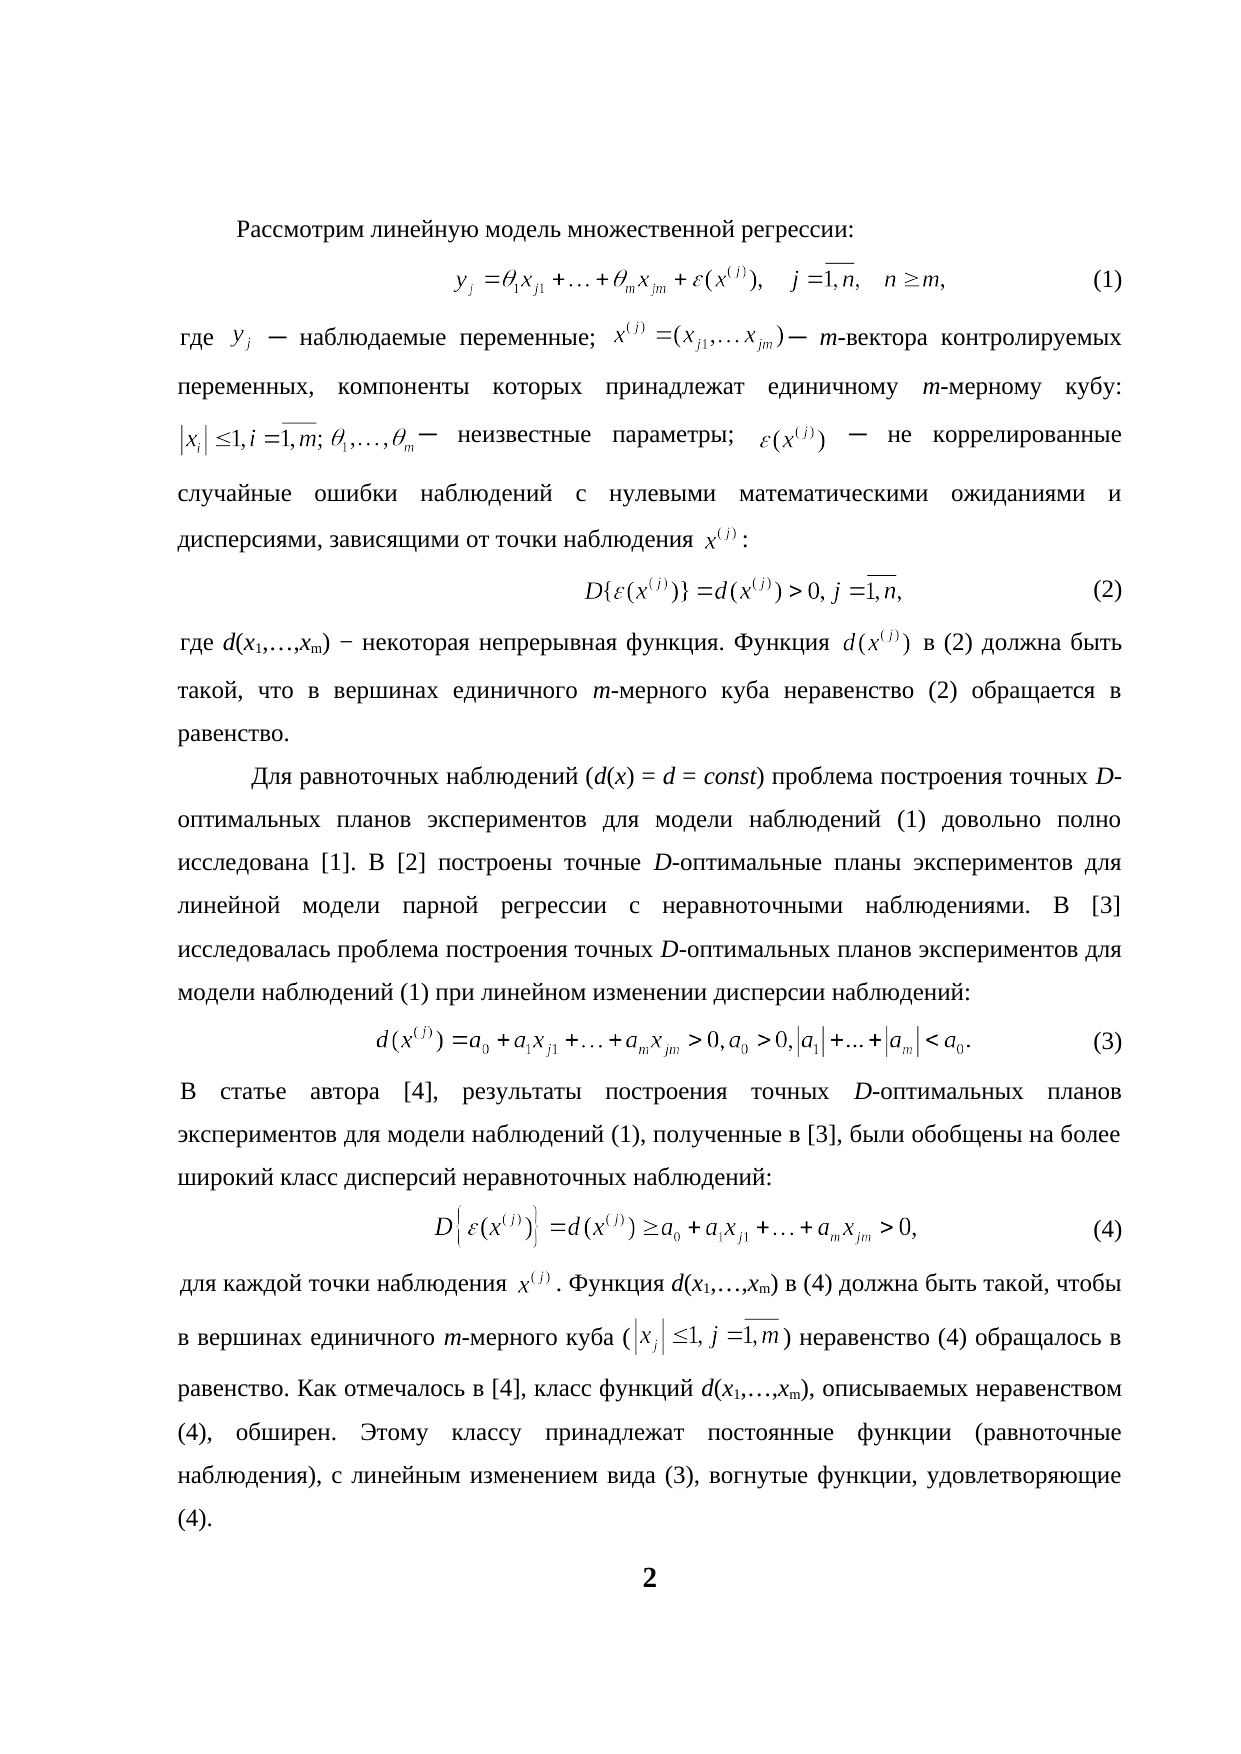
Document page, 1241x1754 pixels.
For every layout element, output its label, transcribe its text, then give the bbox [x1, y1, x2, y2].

text (4) [177, 1205, 1122, 1251]
text где d(x1,…,xm) − некоторая непрерывная функция. Функция в (2) должна быть такой, что в вершинах единичного m-мерного куба неравенство (2) обращается в равенство. [177, 623, 1122, 747]
text (2) [177, 569, 1122, 609]
text где ─ наблюдаемые переменные; ─ m-вектора контролируемых переменных, компоненты которых принадлежат единичному m-мерному кубу: ─ неизвестные параметры; ─ не коррелированные случайные ошибки наблюдений с нулевыми математическими ожиданиями и дисперсиями, зависящими от точки наблюдения : [177, 315, 1122, 555]
text (3) [177, 1020, 1122, 1062]
text (1) [177, 257, 1122, 301]
text В статье автора [4], результаты построения точных D-оптимальных планов экспериментов для модели наблюдений (1), полученные в [3], были обобщены на более широкий класс дисперсий неравноточных наблюдений: [177, 1076, 1122, 1191]
text Рассмотрим линейную модель множественной регрессии: [177, 214, 1122, 243]
text Для равноточных наблюдений (d(x) = d = const) проблема построения точных D-оптимальных планов экспериментов для модели наблюдений (1) довольно полно исследована [1]. В [2] построены точные D-оптимальные планы экспериментов для линейной модели парной регрессии с неравноточными наблюдениями. В [3] исследовалась проблема построения точных D-оптимальных планов экспериментов для модели наблюдений (1) при линейном изменении дисперсии наблюдений: [177, 761, 1122, 1006]
text для каждой точки наблюдения . Функция d(x1,…,xm) в (4) должна быть такой, чтобы в вершинах единичного m-мерного куба () неравенство (4) обращалось в равенство. Как отмечалось в [4], класс функций d(x1,…,xm), описываемых неравенством (4), обширен. Этому классу принадлежат постоянные функции (равноточные наблюдения), с линейным изменением вида (3), вогнутые функции, удовлетворяющие (4). [177, 1266, 1122, 1532]
